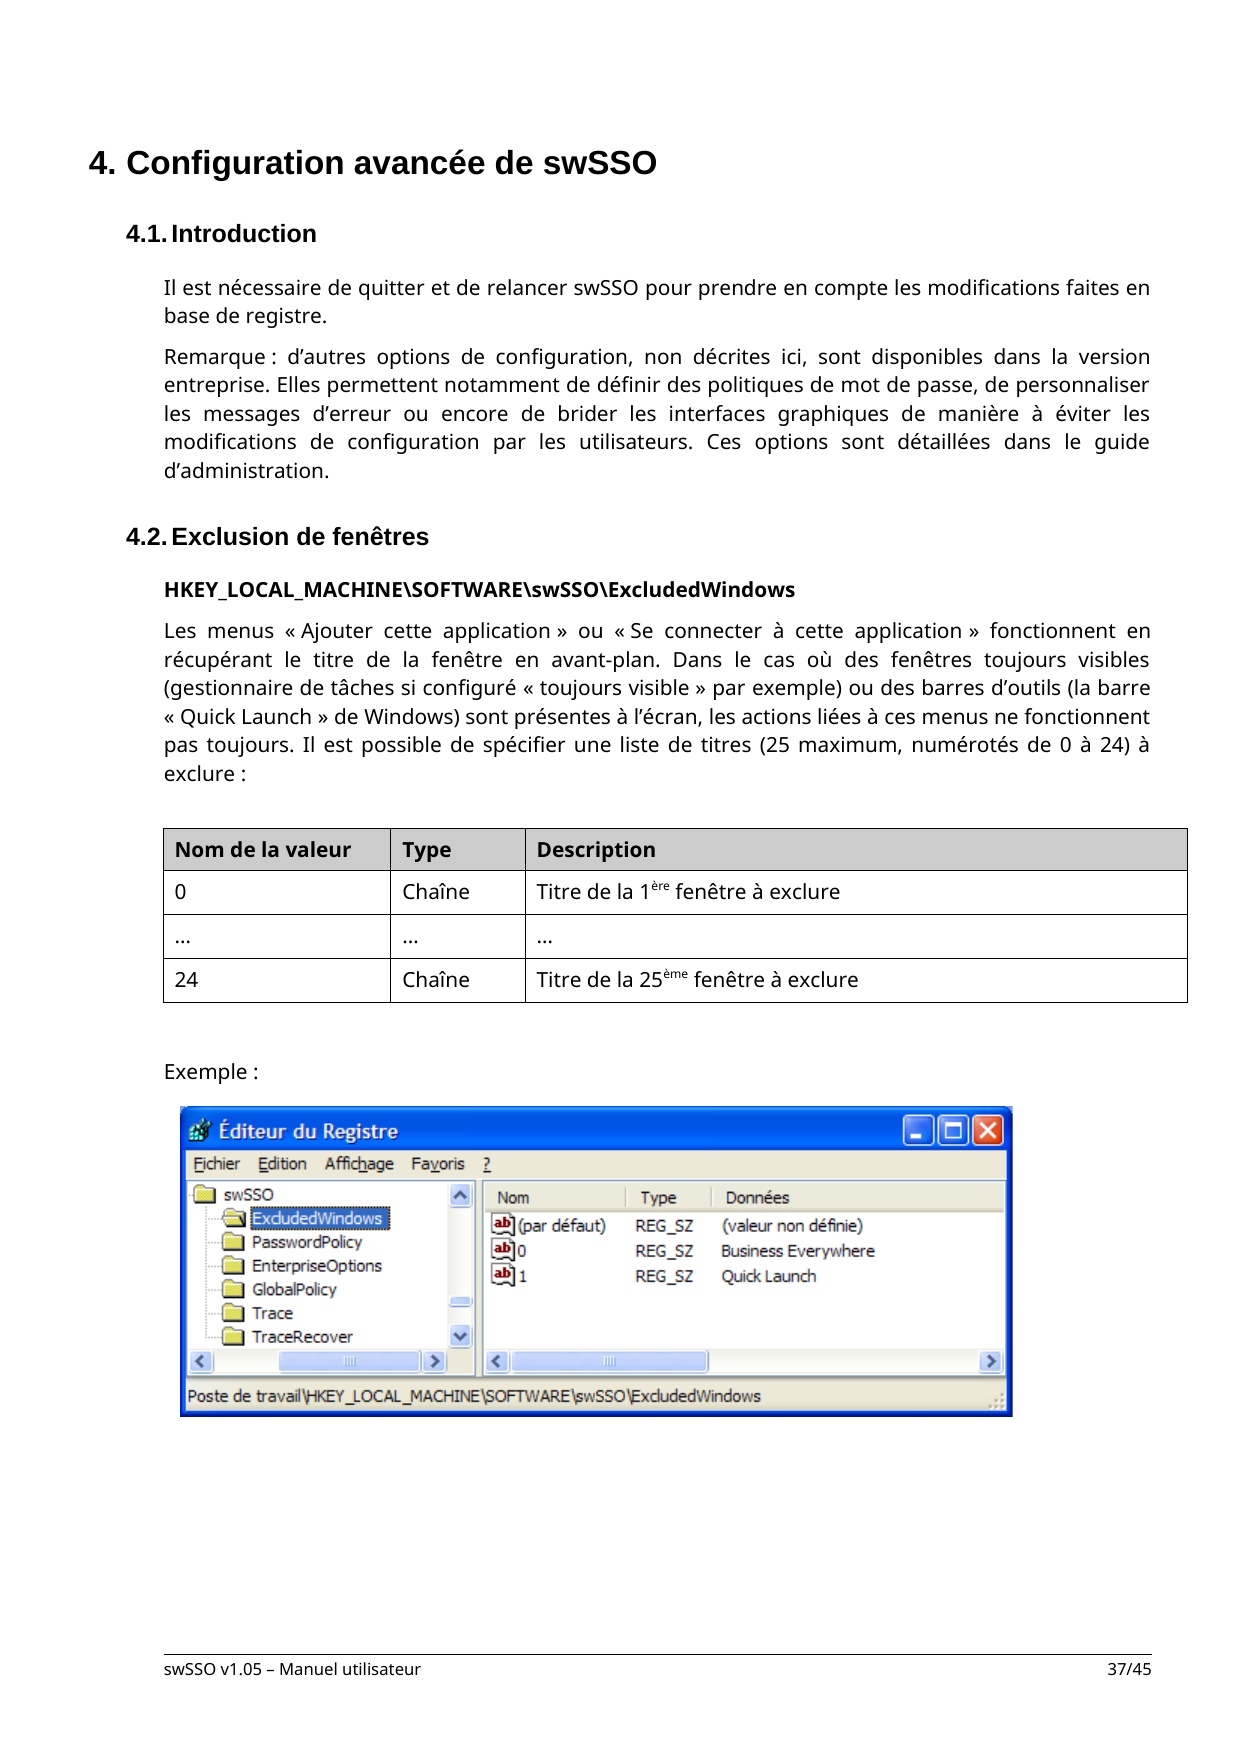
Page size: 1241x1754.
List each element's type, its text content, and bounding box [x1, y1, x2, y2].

subtitle Configuration avancée de swSSO [89, 143, 1152, 182]
picture [180, 1106, 1013, 1417]
text Exemple : [164, 1057, 1152, 1085]
table_cell … [526, 915, 1187, 958]
subtitle Introduction [126, 219, 1152, 248]
table_cell Titre de la 1ère fenêtre à exclure [526, 871, 1187, 914]
table_cell 0 [164, 871, 390, 914]
subtitle Exclusion de fenêtres [126, 522, 1152, 551]
text HKEY_LOCAL_MACHINE\SOFTWARE\swSSO\ExcludedWindows [164, 576, 1152, 604]
table_cell 24 [164, 959, 390, 1002]
text Il est nécessaire de quitter et de relancer swSSO pour prendre en compte les modifications faites en base de registre. [164, 273, 1152, 330]
table_cell Chaîne [391, 871, 525, 914]
table_cell … [391, 915, 525, 958]
table_cell … [164, 915, 390, 958]
table_header Type [391, 829, 525, 870]
table_header Description [526, 829, 1187, 870]
text Remarque : d’autres options de configuration, non décrites ici, sont disponibles dans la version entreprise. Elles permettent notamment de définir des politiques de mot de passe, de personnaliser les messages d’erreur ou encore de brider les interfaces graphiques de manière à éviter les modifications de configuration par les utilisateurs. Ces options sont détaillées dans le guide d’administration. [164, 342, 1152, 484]
text Les menus « Ajouter cette application » ou « Se connecter à cette application » fonctionnent en récupérant le titre de la fenêtre en avant-plan. Dans le cas où des fenêtres toujours visibles (gestionnaire de tâches si configuré « toujours visible » par exemple) ou des barres d’outils (la barre « Quick Launch » de Windows) sont présentes à l’écran, les actions liées à ces menus ne fonctionnent pas toujours. Il est possible de spécifier une liste de titres (25 maximum, numérotés de 0 à 24) à exclure : [164, 617, 1152, 787]
table_cell Titre de la 25ème fenêtre à exclure [526, 959, 1187, 1002]
table_header Nom de la valeur [164, 829, 390, 870]
table_cell Chaîne [391, 959, 525, 1002]
